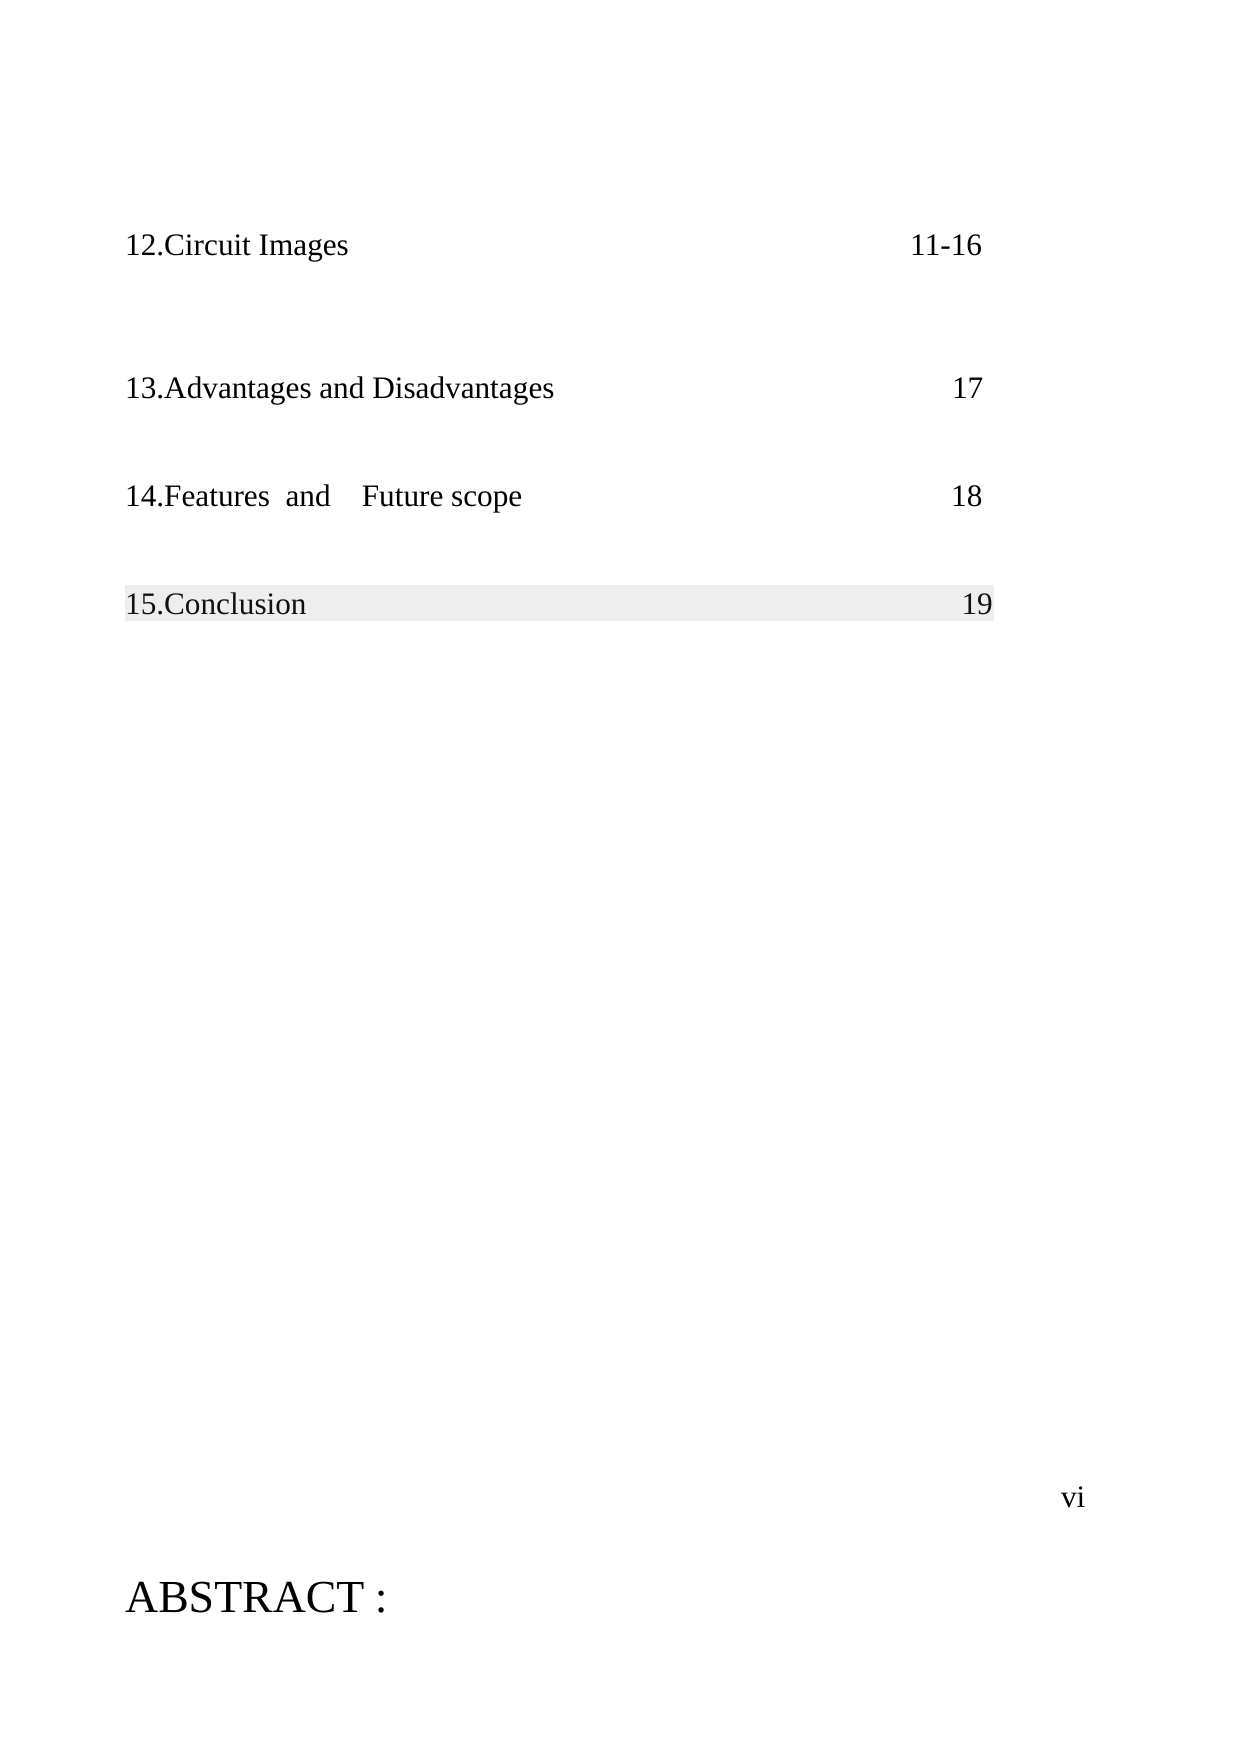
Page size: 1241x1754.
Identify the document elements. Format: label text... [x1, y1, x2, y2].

text ABSTRACT : [125, 1570, 1122, 1623]
text 12.Circuit Images 11-16 [125, 226, 1122, 262]
text 13.Advantages and Disadvantages 17 [125, 370, 1122, 406]
text 15.Conclusion 19 [125, 585, 1122, 621]
text vi [125, 1464, 1122, 1517]
text 14.Features and Future scope 18 [125, 477, 1122, 513]
